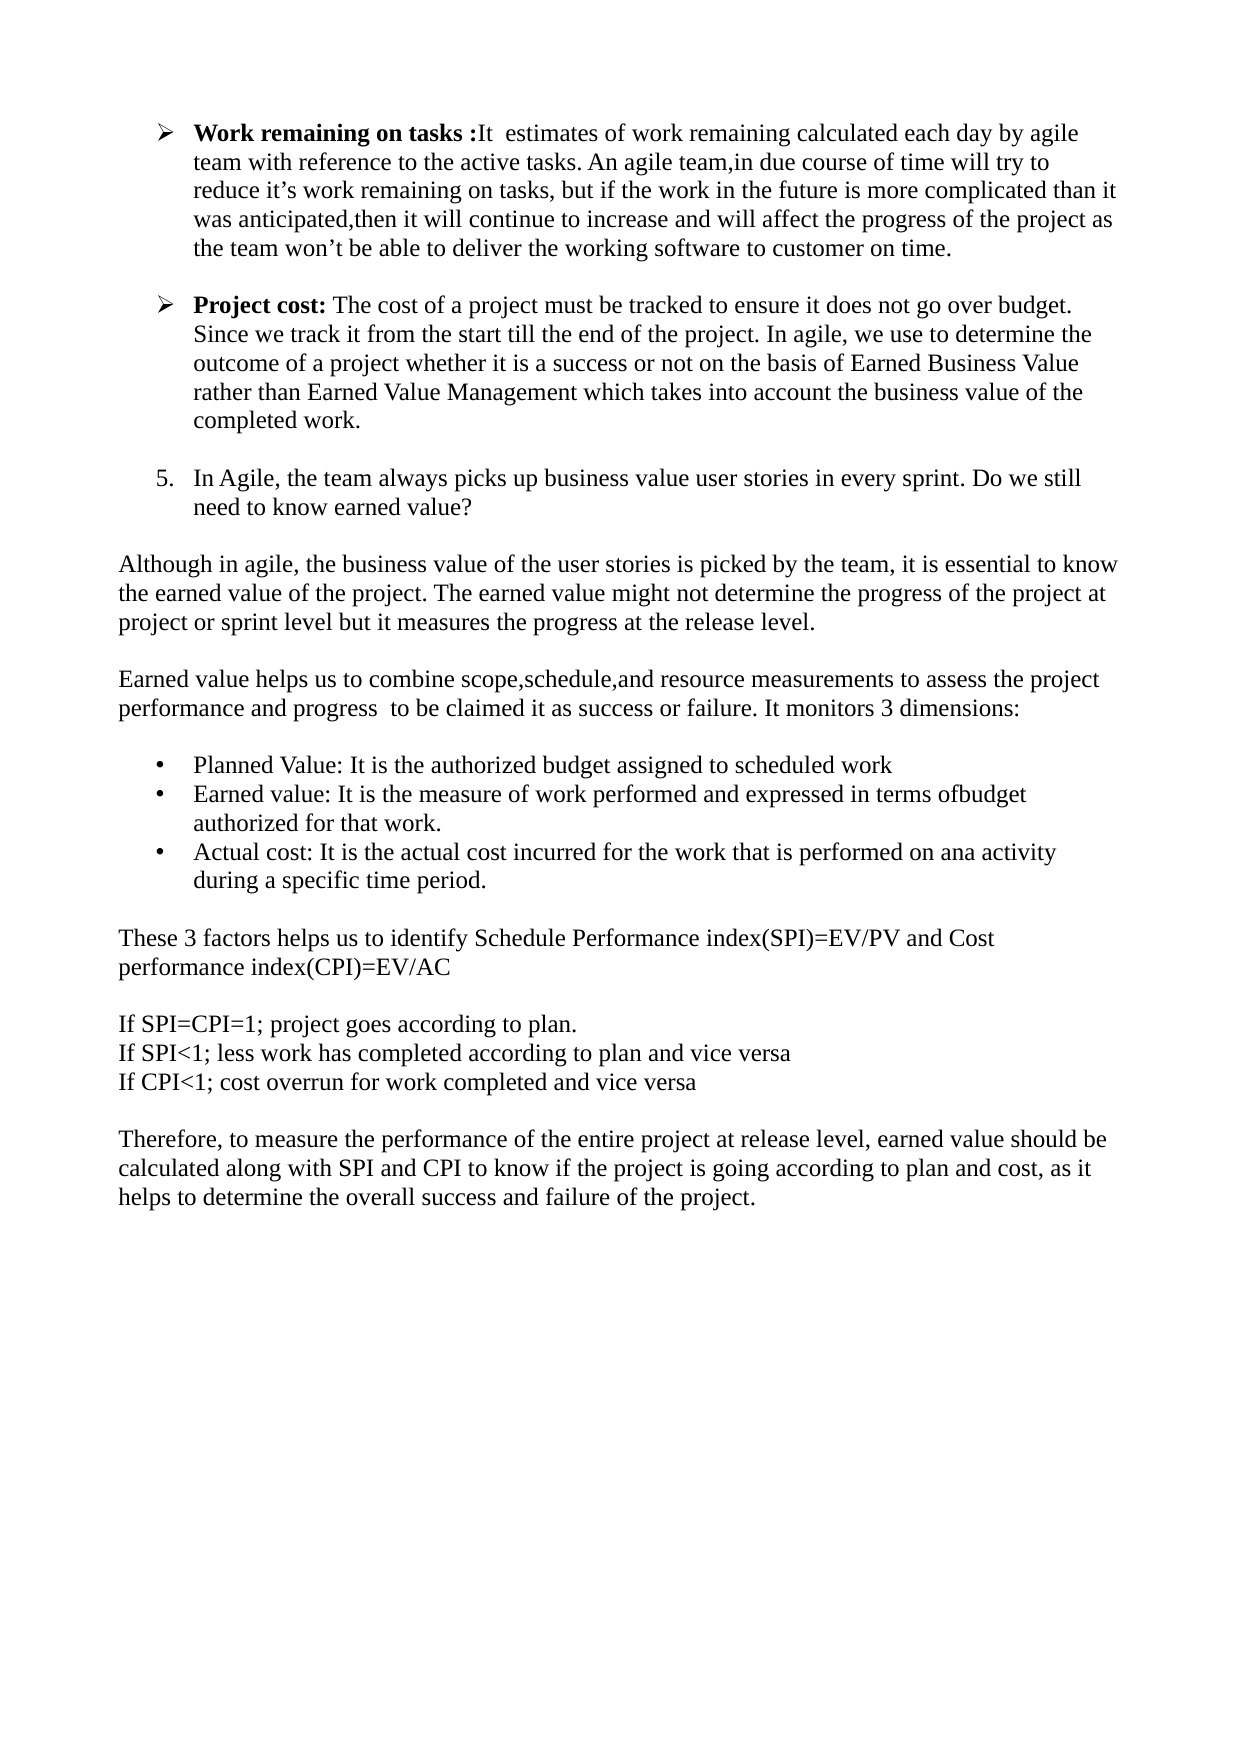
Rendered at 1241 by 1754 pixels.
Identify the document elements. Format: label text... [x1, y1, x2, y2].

text If CPI<1; cost overrun for work completed and vice versa [118, 1067, 1122, 1096]
text These 3 factors helps us to identify Schedule Performance index(SPI)=EV/PV and Cost performance index(CPI)=EV/AC [118, 923, 1122, 981]
text Although in agile, the business value of the user stories is picked by the team, it is essential to know the earned value of the project. The earned value might not determine the progress of the project at project or sprint level but it measures the progress at the release level. [118, 549, 1122, 636]
text Therefore, to measure the performance of the entire project at release level, earned value should be calculated along with SPI and CPI to know if the project is going according to plan and cost, as it helps to determine the overall success and failure of the project. [118, 1124, 1122, 1211]
list Actual cost: It is the actual cost incurred for the work that is performed on ana activity during a specific time period. [156, 837, 1122, 894]
text If SPI<1; less work has completed according to plan and vice versa [118, 1038, 1122, 1067]
list In Agile, the team always picks up business value user stories in every sprint. Do we still need to know earned value? [156, 463, 1122, 521]
list Earned value: It is the measure of work performed and expressed in terms ofbudget authorized for that work. [156, 779, 1122, 837]
list Planned Value: It is the authorized budget assigned to scheduled work [156, 751, 1122, 779]
text If SPI=CPI=1; project goes according to plan. [118, 1009, 1122, 1038]
text Earned value helps us to combine scope,schedule,and resource measurements to assess the project performance and progress to be claimed it as success or failure. It monitors 3 dimensions: [118, 664, 1122, 722]
list Work remaining on tasks :It estimates of work remaining calculated each day by agile team with reference to the active tasks. An agile team,in due course of time will try to reduce it’s work remaining on tasks, but if the work in the future is more complicated than it was anticipated,then it will continue to increase and will affect the progress of the project as the team won’t be able to deliver the working software to customer on time. [156, 118, 1122, 262]
list Project cost: The cost of a project must be tracked to ensure it does not go over budget. Since we track it from the start till the end of the project. In agile, we use to determine the outcome of a project whether it is a success or not on the basis of Earned Business Value rather than Earned Value Management which takes into account the business value of the completed work. [156, 291, 1122, 434]
